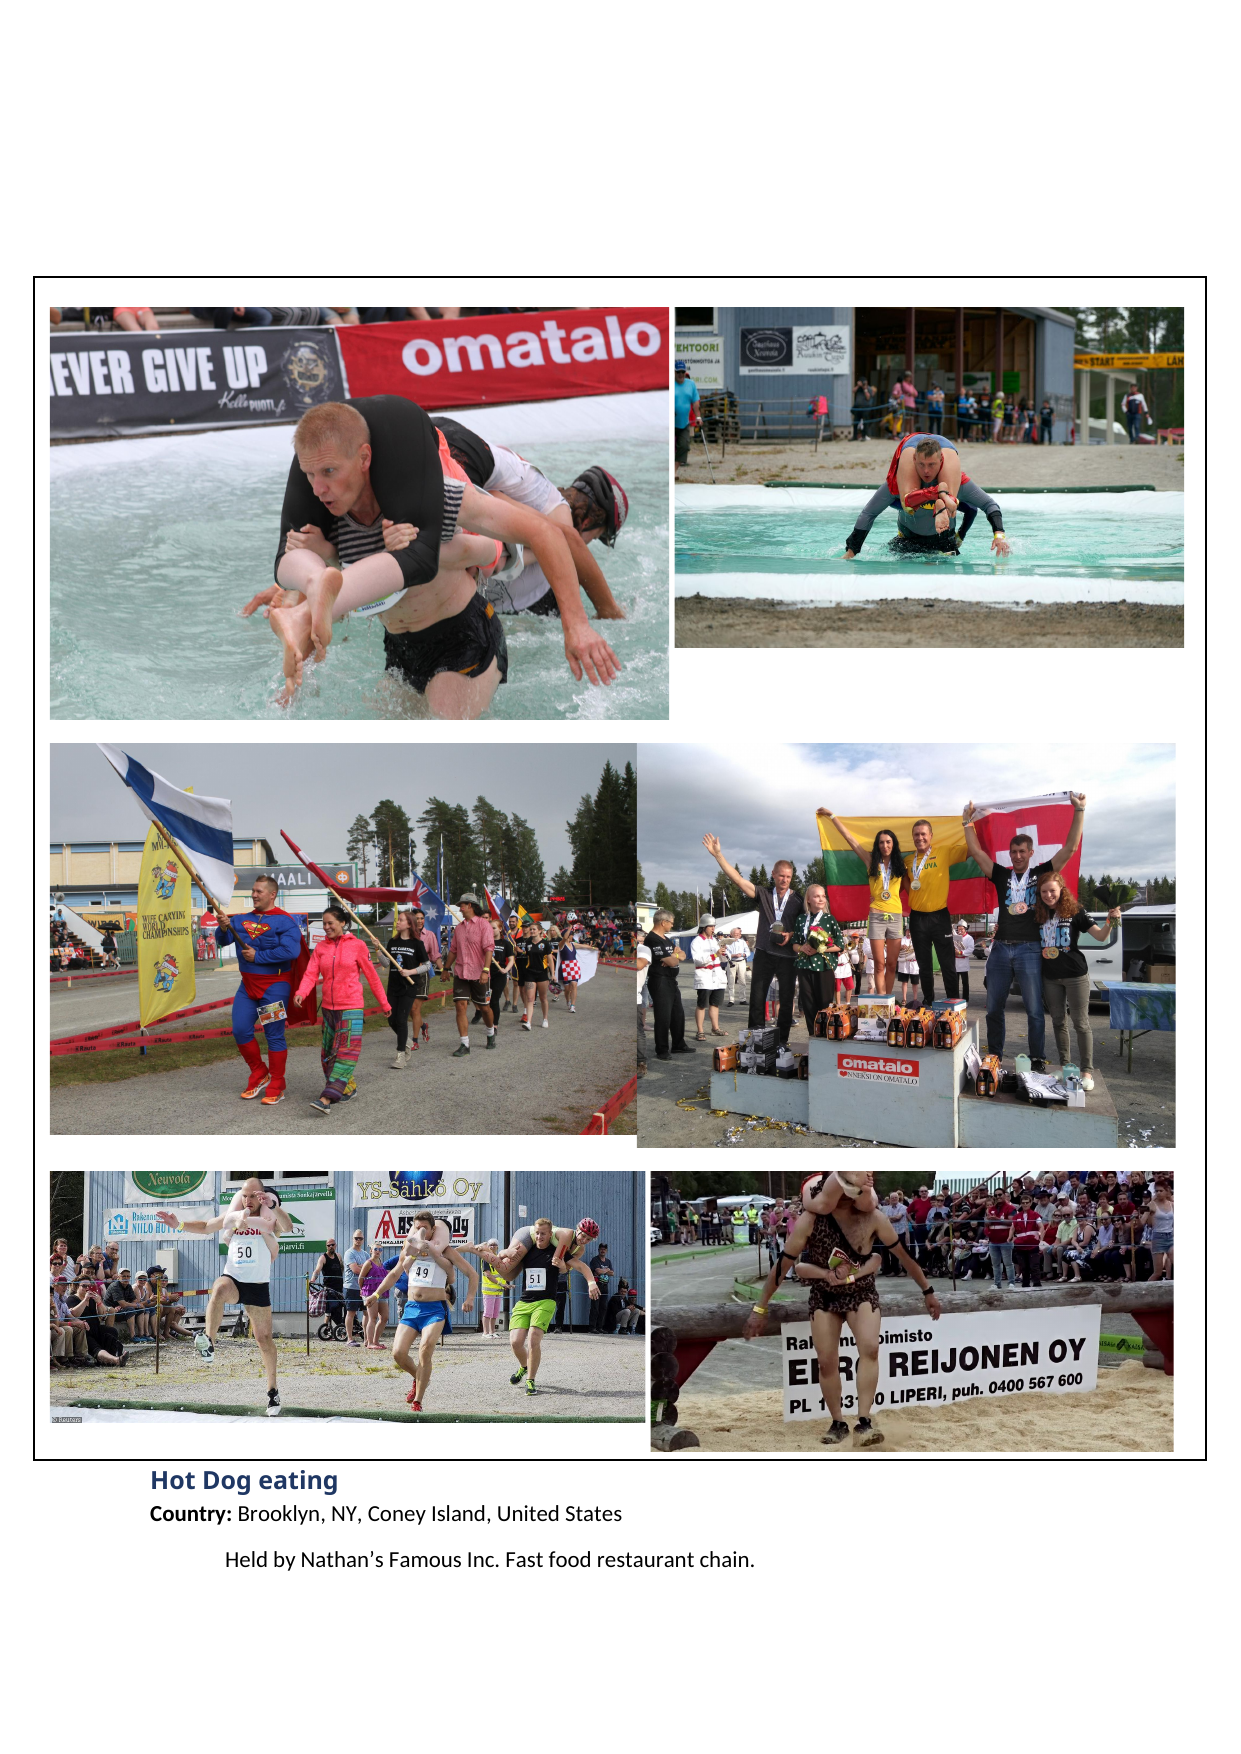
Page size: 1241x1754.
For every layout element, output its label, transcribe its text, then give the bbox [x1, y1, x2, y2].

text Country: Brooklyn, NY, Coney Island, United States [150, 1499, 1090, 1527]
text Held by Nathan’s Famous Inc. Fast food restaurant chain. [150, 1545, 1090, 1573]
subtitle Hot Dog eating [150, 1461, 1090, 1497]
subtitle [150, 247, 1090, 276]
